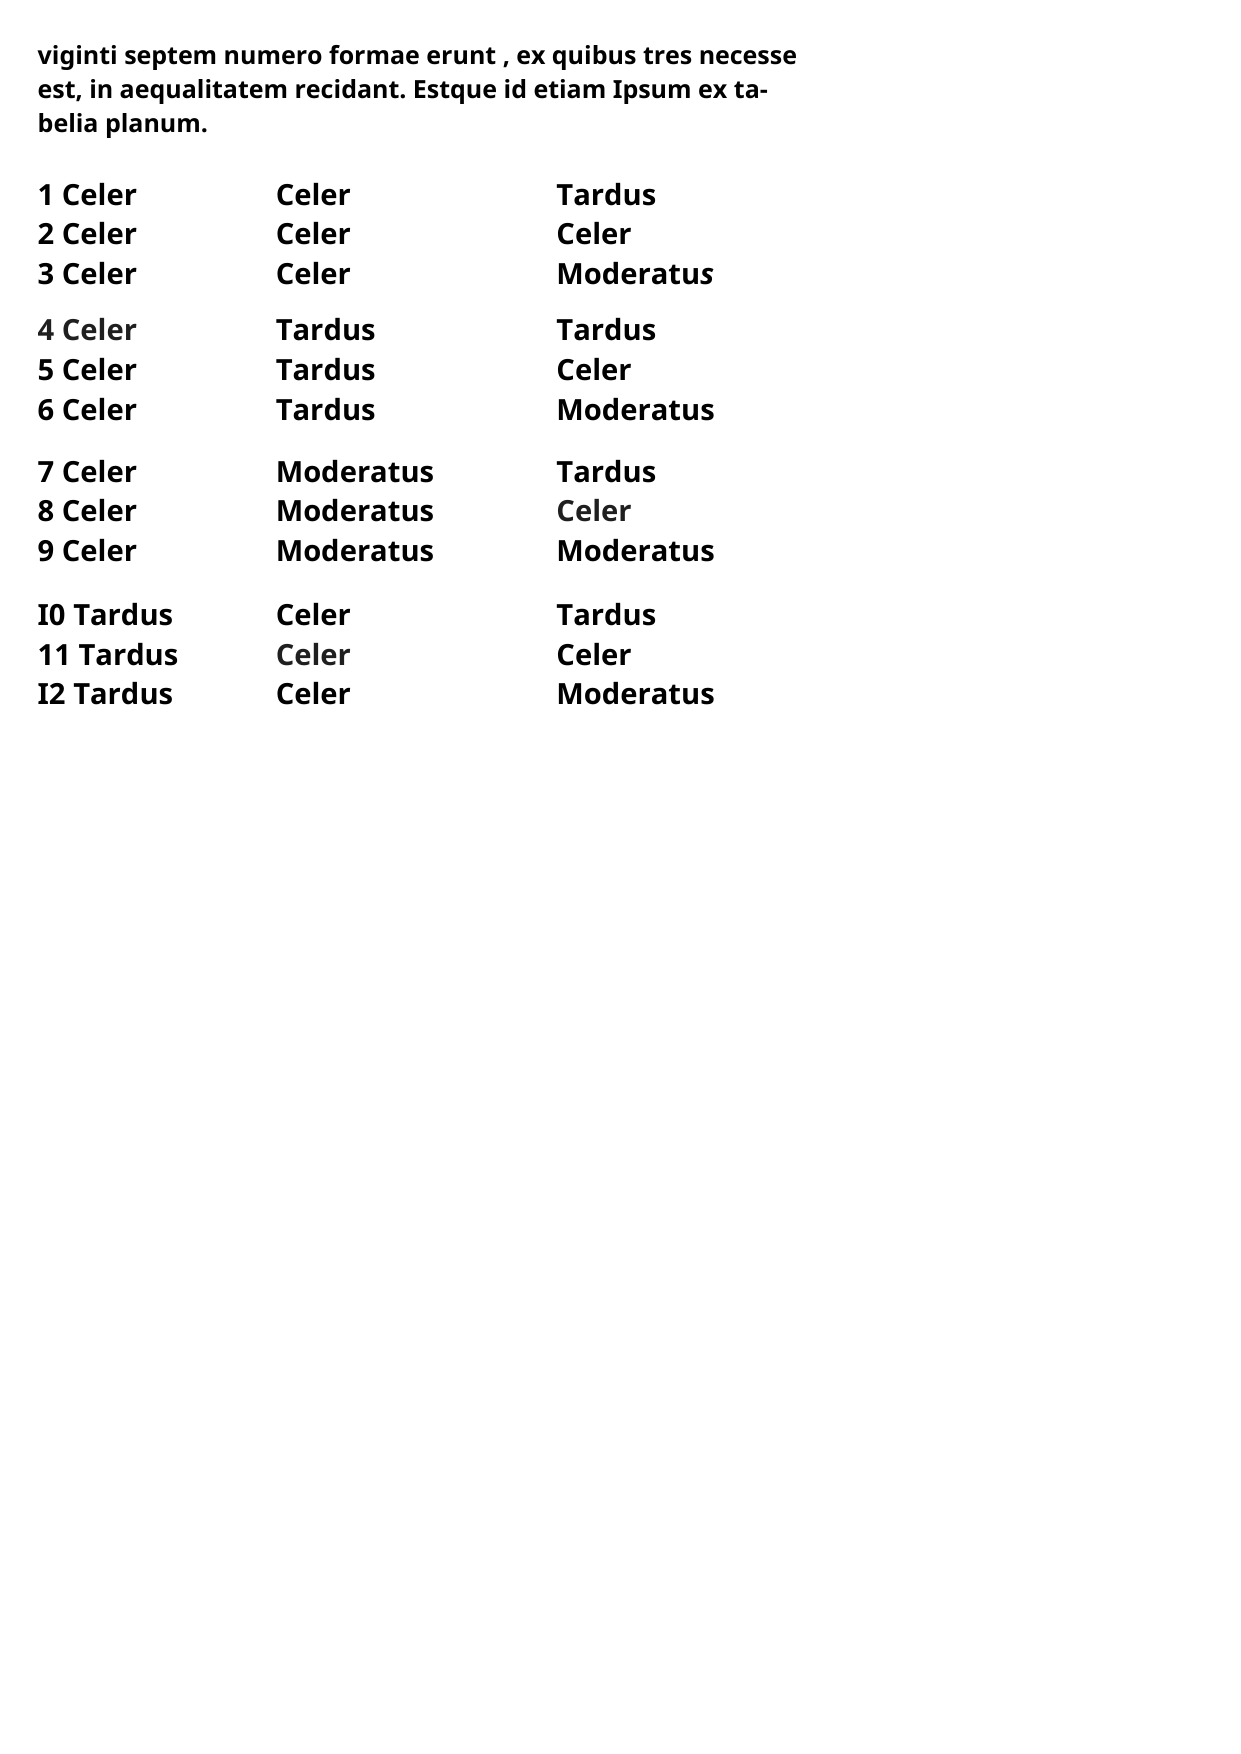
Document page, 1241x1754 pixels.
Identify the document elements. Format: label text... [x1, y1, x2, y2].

table_header Celer Celer Celer [276, 174, 556, 298]
table_cell Moderatus [556, 674, 731, 729]
table_cell I0 Tardus [38, 581, 276, 634]
table_cell 9 Celer [38, 530, 276, 581]
table_cell Tardus [556, 581, 731, 634]
table_cell Celer [556, 491, 731, 530]
table_cell Celer [556, 634, 731, 673]
table_cell Celer [276, 634, 556, 673]
table_cell Tardus [276, 298, 556, 349]
table_cell Moderatus [276, 530, 556, 581]
table_cell 4 Celer [38, 298, 276, 349]
table_cell Tardus [556, 440, 731, 491]
table_cell Tardus [276, 349, 556, 389]
table_cell 8 Celer [38, 491, 276, 530]
table_cell Moderatus [276, 491, 556, 530]
table_cell Celer [276, 581, 556, 634]
table_cell Celer [276, 674, 556, 729]
table_cell Moderatus [556, 389, 731, 440]
table_cell 5 Celer [38, 349, 276, 389]
table_cell Moderatus [276, 440, 556, 491]
table_header Tardus Celer Moderatus [556, 174, 731, 298]
table_cell I2 Tardus [38, 674, 276, 729]
table_cell 6 Celer [38, 389, 276, 440]
table_cell 7 Celer [38, 440, 276, 491]
table_cell 11 Tardus [38, 634, 276, 673]
table_header 1 Celer 2 Celer 3 Celer [38, 174, 276, 298]
table_cell Celer [556, 349, 731, 389]
text viginti septem numero formae erunt , ex quibus tres necesse est, in aequalitatem recidant. Estque id etiam Ipsum ex ta- belia planum. [37, 37, 1203, 140]
table_cell Tardus [276, 389, 556, 440]
table_cell Tardus [556, 298, 731, 349]
table_cell Moderatus [556, 530, 731, 581]
